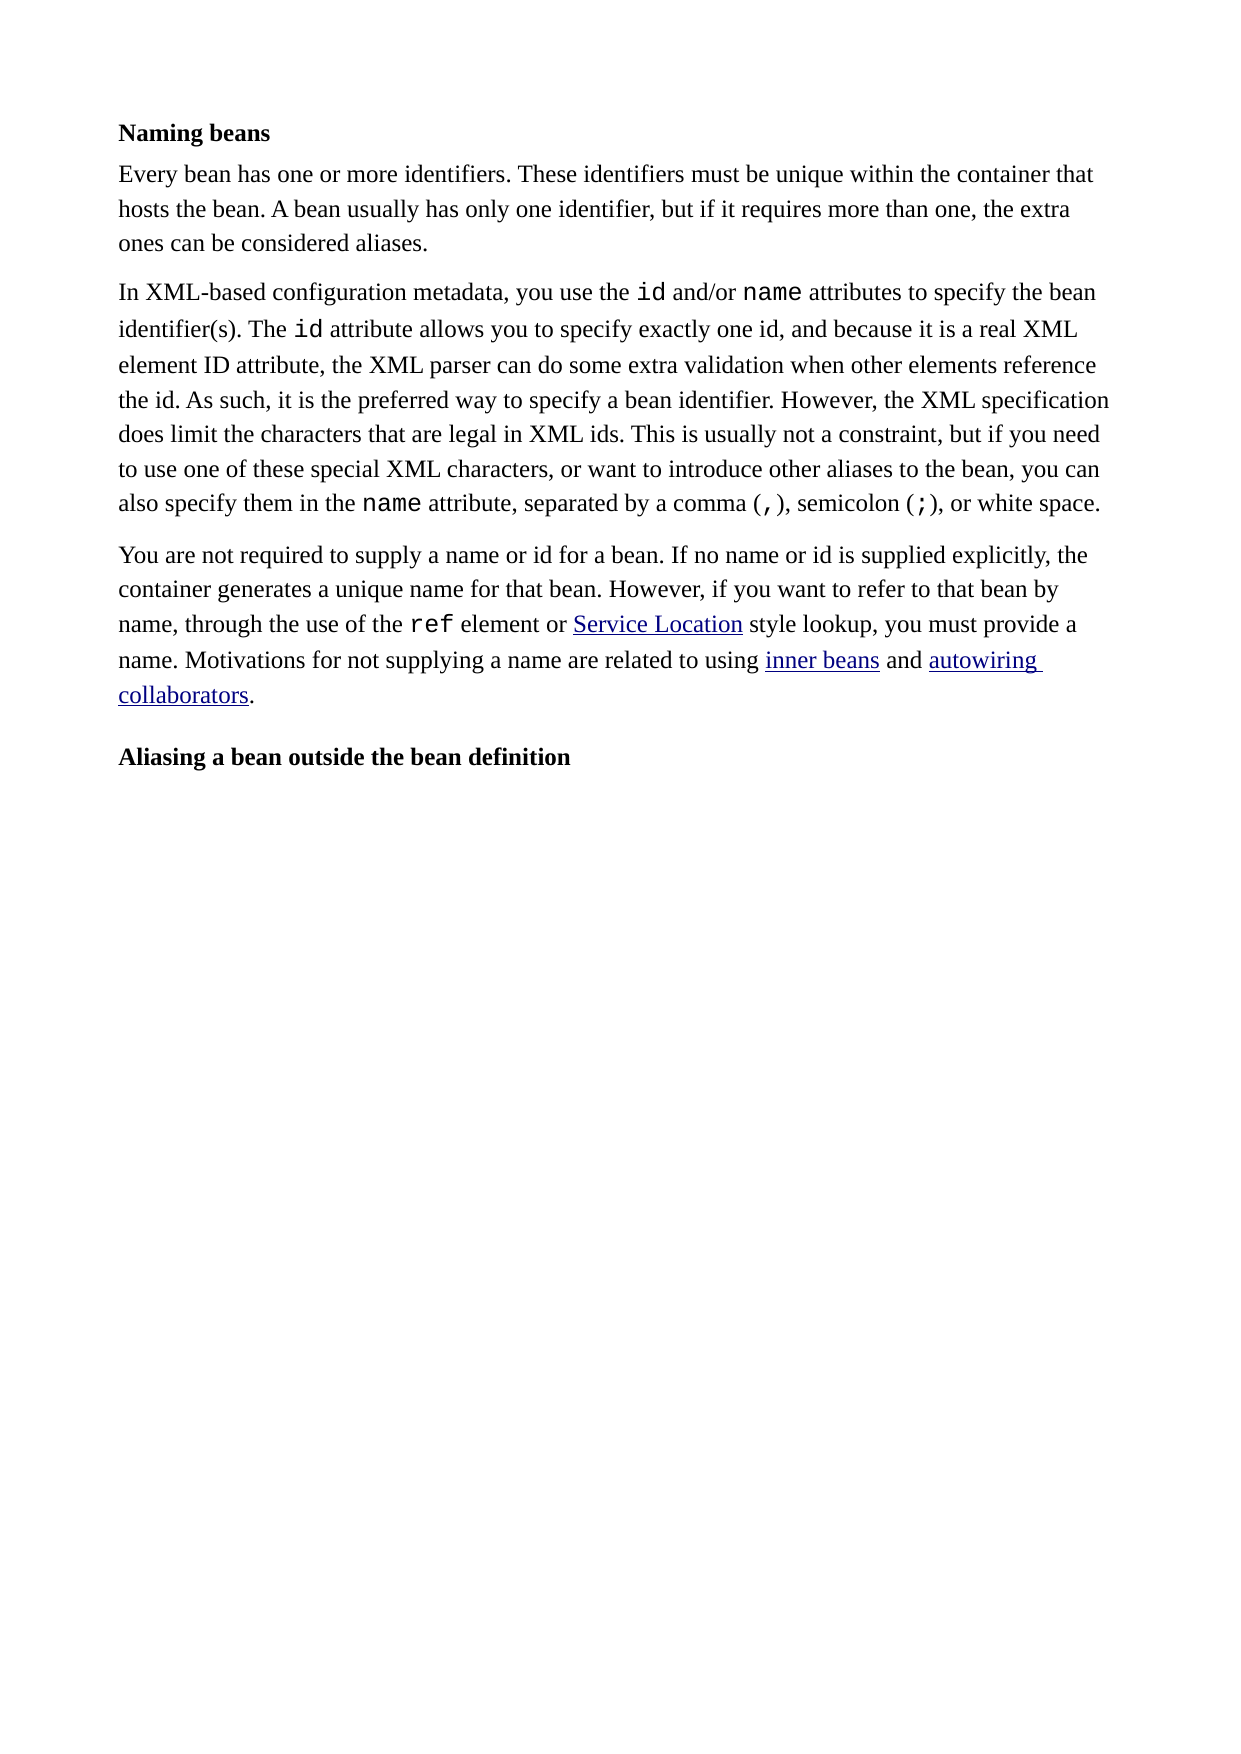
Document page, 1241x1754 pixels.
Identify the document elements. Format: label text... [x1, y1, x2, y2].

subtitle Naming beans [118, 118, 1122, 147]
text Every bean has one or more identifiers. These identifiers must be unique within the container that hosts the bean. A bean usually has only one identifier, but if it requires more than one, the extra ones can be considered aliases. [118, 159, 1122, 257]
text You are not required to supply a name or id for a bean. If no name or id is supplied explicitly, the container generates a unique name for that bean. However, if you want to refer to that bean by name, through the use of the ref element or Service Location style lookup, you must provide a name. Motivations for not supplying a name are related to using inner beans and autowiring collaborators. [118, 540, 1122, 709]
text In XML-based configuration metadata, you use the id and/or name attributes to specify the bean identifier(s). The id attribute allows you to specify exactly one id, and because it is a real XML element ID attribute, the XML parser can do some extra validation when other elements reference the id. As such, it is the preferred way to specify a bean identifier. However, the XML specification does limit the characters that are legal in XML ids. This is usually not a constraint, but if you need to use one of these special XML characters, or want to introduce other aliases to the bean, you can also specify them in the name attribute, separated by a comma (,), semicolon (;), or white space. [118, 277, 1122, 519]
subtitle Aliasing a bean outside the bean definition [118, 742, 1122, 770]
